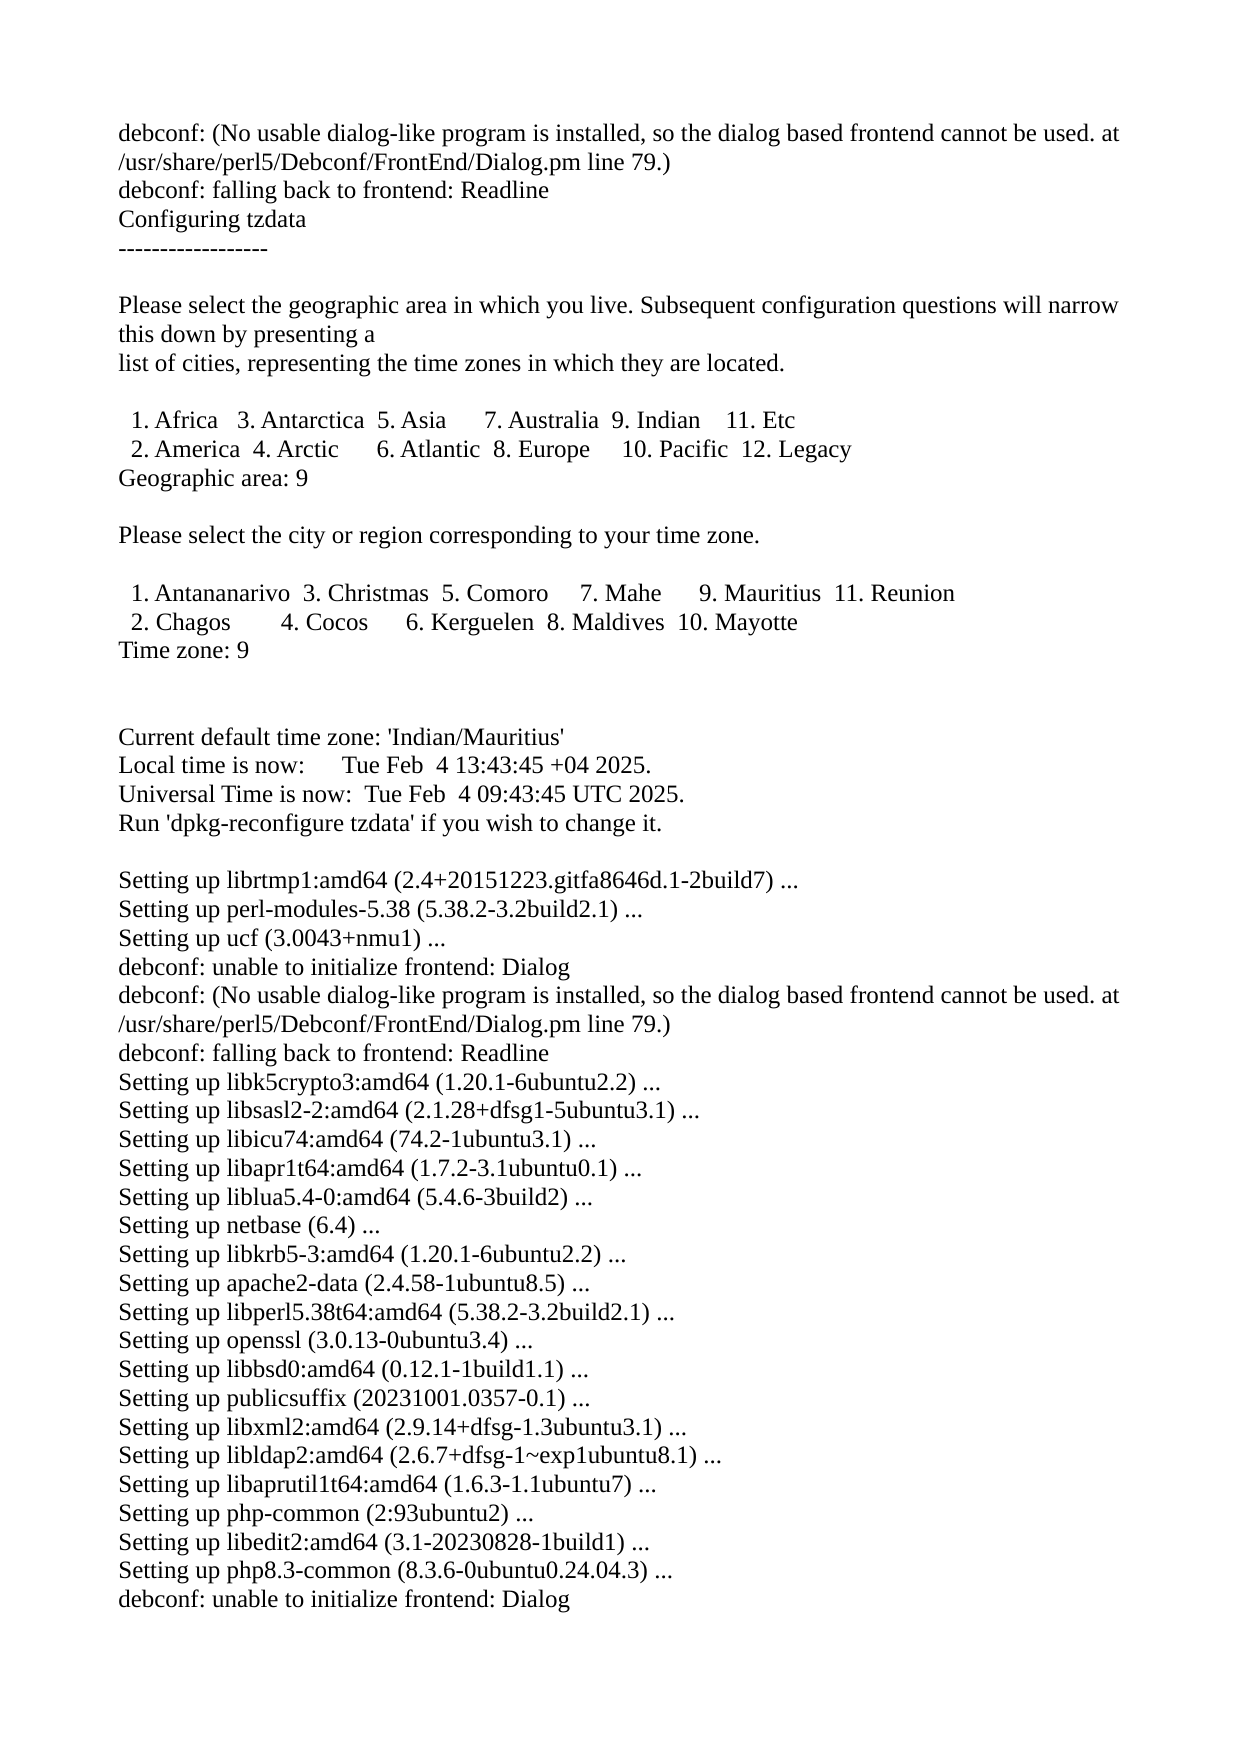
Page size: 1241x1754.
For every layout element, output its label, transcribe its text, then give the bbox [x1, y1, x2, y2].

text Setting up php8.3-common (8.3.6-0ubuntu0.24.04.3) ... [118, 1556, 1122, 1584]
text Setting up libaprutil1t64:amd64 (1.6.3-1.1ubuntu7) ... [118, 1469, 1122, 1498]
text 1. Africa 3. Antarctica 5. Asia 7. Australia 9. Indian 11. Etc [118, 406, 1122, 434]
text Setting up libbsd0:amd64 (0.12.1-1build1.1) ... [118, 1354, 1122, 1383]
text Run 'dpkg-reconfigure tzdata' if you wish to change it. [118, 808, 1122, 837]
text Setting up libperl5.38t64:amd64 (5.38.2-3.2build2.1) ... [118, 1297, 1122, 1326]
text Setting up libapr1t64:amd64 (1.7.2-3.1ubuntu0.1) ... [118, 1153, 1122, 1182]
text Setting up libxml2:amd64 (2.9.14+dfsg-1.3ubuntu3.1) ... [118, 1412, 1122, 1441]
text debconf: unable to initialize frontend: Dialog [118, 1584, 1122, 1613]
text Setting up libsasl2-2:amd64 (2.1.28+dfsg1-5ubuntu3.1) ... [118, 1096, 1122, 1124]
text Setting up libldap2:amd64 (2.6.7+dfsg-1~exp1ubuntu8.1) ... [118, 1441, 1122, 1469]
text 1. Antananarivo 3. Christmas 5. Comoro 7. Mahe 9. Mauritius 11. Reunion [118, 578, 1122, 607]
text Configuring tzdata [118, 204, 1122, 233]
text Please select the geographic area in which you live. Subsequent configuration questions will narrow this down by presenting a [118, 291, 1122, 348]
text debconf: (No usable dialog-like program is installed, so the dialog based frontend cannot be used. at /usr/share/perl5/Debconf/FrontEnd/Dialog.pm line 79.) [118, 981, 1122, 1038]
text Setting up librtmp1:amd64 (2.4+20151223.gitfa8646d.1-2build7) ... [118, 866, 1122, 894]
text debconf: falling back to frontend: Readline [118, 1038, 1122, 1067]
text Current default time zone: 'Indian/Mauritius' [118, 722, 1122, 751]
text Setting up openssl (3.0.13-0ubuntu3.4) ... [118, 1326, 1122, 1354]
text debconf: falling back to frontend: Readline [118, 176, 1122, 204]
text Universal Time is now: Tue Feb 4 09:43:45 UTC 2025. [118, 779, 1122, 808]
text Geographic area: 9 [118, 463, 1122, 492]
text Please select the city or region corresponding to your time zone. [118, 521, 1122, 549]
text debconf: unable to initialize frontend: Dialog [118, 952, 1122, 981]
text Time zone: 9 [118, 636, 1122, 664]
text Local time is now: Tue Feb 4 13:43:45 +04 2025. [118, 751, 1122, 779]
text Setting up libicu74:amd64 (74.2-1ubuntu3.1) ... [118, 1124, 1122, 1153]
text debconf: (No usable dialog-like program is installed, so the dialog based frontend cannot be used. at /usr/share/perl5/Debconf/FrontEnd/Dialog.pm line 79.) [118, 118, 1122, 176]
text Setting up libedit2:amd64 (3.1-20230828-1build1) ... [118, 1527, 1122, 1556]
text Setting up libk5crypto3:amd64 (1.20.1-6ubuntu2.2) ... [118, 1067, 1122, 1096]
text 2. Chagos 4. Cocos 6. Kerguelen 8. Maldives 10. Mayotte [118, 607, 1122, 636]
text Setting up liblua5.4-0:amd64 (5.4.6-3build2) ... [118, 1182, 1122, 1211]
text list of cities, representing the time zones in which they are located. [118, 348, 1122, 377]
text Setting up ucf (3.0043+nmu1) ... [118, 923, 1122, 952]
text Setting up apache2-data (2.4.58-1ubuntu8.5) ... [118, 1268, 1122, 1297]
text Setting up perl-modules-5.38 (5.38.2-3.2build2.1) ... [118, 894, 1122, 923]
text Setting up publicsuffix (20231001.0357-0.1) ... [118, 1383, 1122, 1412]
text Setting up netbase (6.4) ... [118, 1211, 1122, 1239]
text 2. America 4. Arctic 6. Atlantic 8. Europe 10. Pacific 12. Legacy [118, 434, 1122, 463]
text Setting up libkrb5-3:amd64 (1.20.1-6ubuntu2.2) ... [118, 1239, 1122, 1268]
text Setting up php-common (2:93ubuntu2) ... [118, 1498, 1122, 1527]
text ------------------ [118, 233, 1122, 262]
